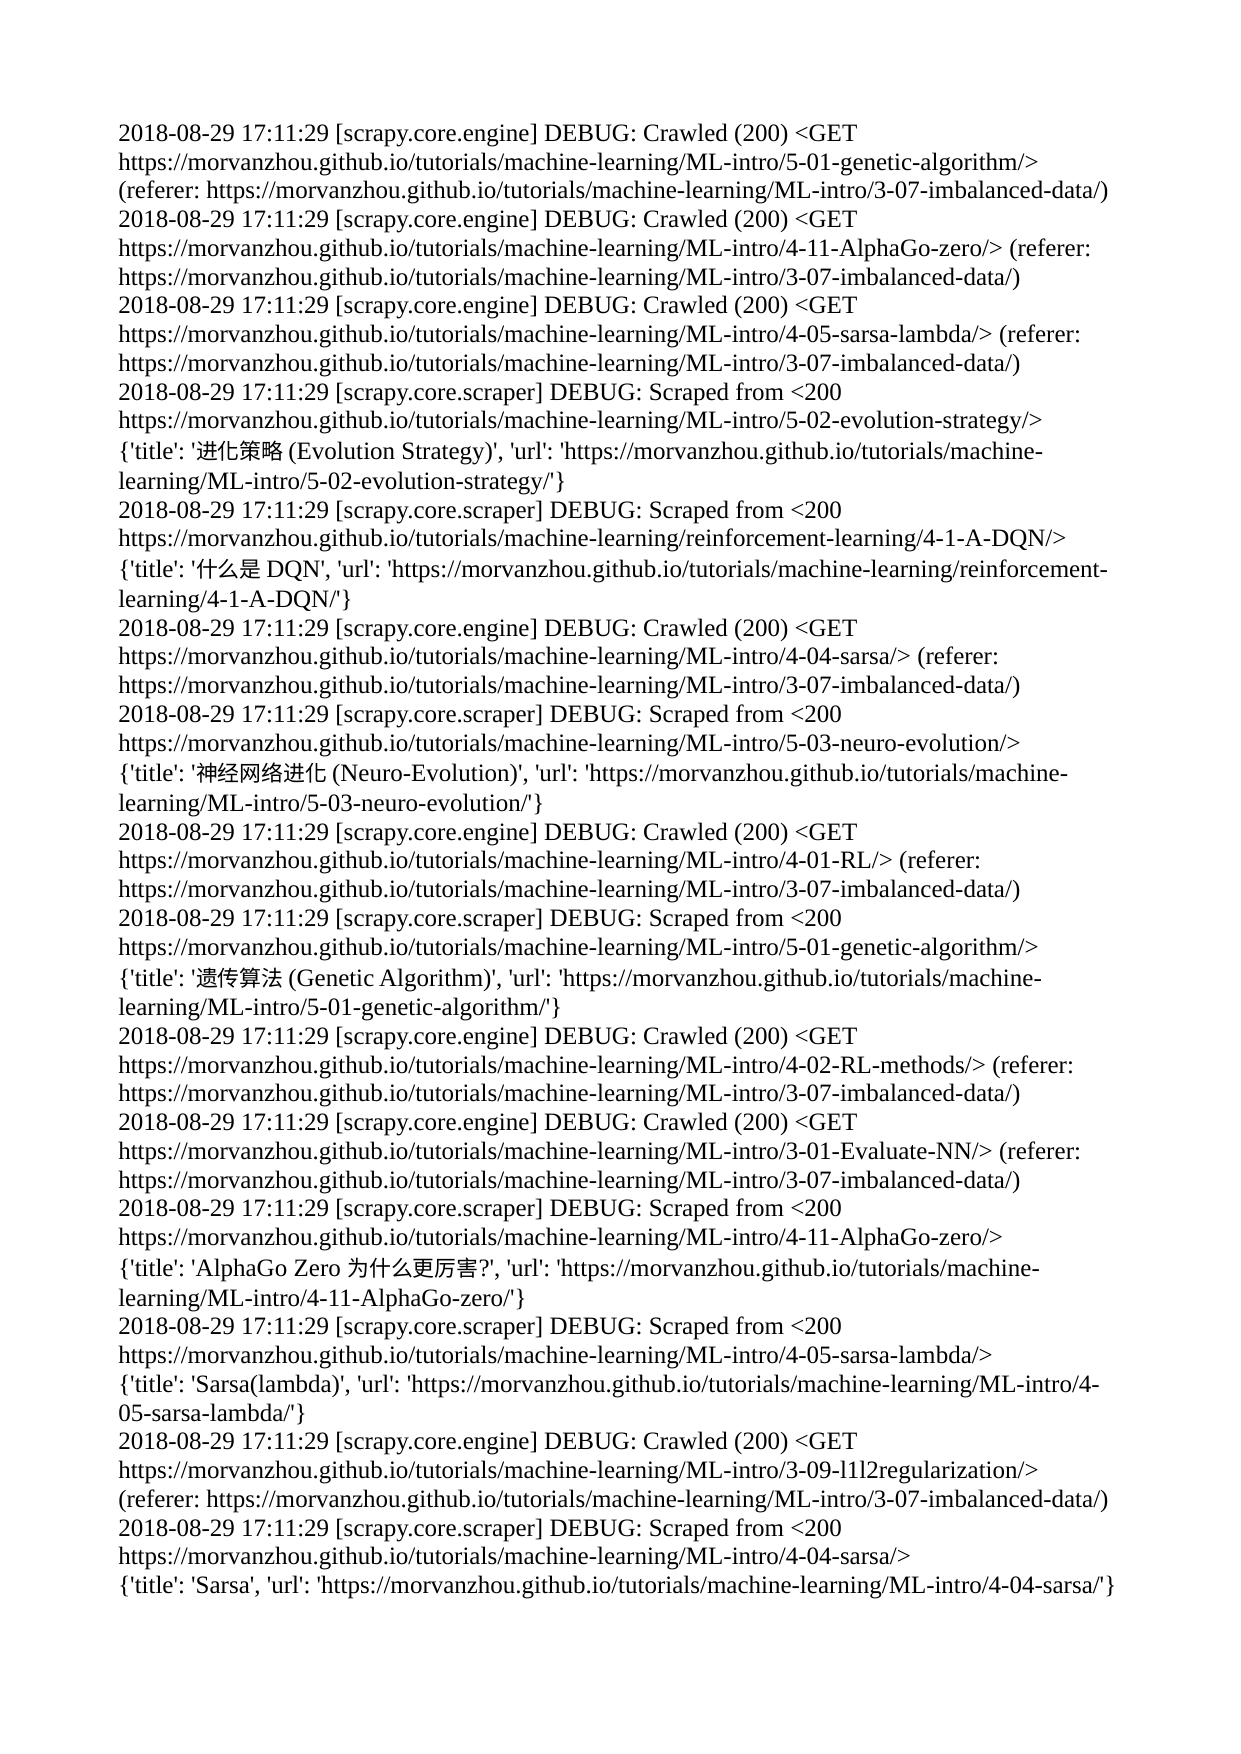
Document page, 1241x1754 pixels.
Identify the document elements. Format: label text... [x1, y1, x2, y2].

text {'title': 'Sarsa(lambda)', 'url': 'https://morvanzhou.github.io/tutorials/machine-learning/ML-intro/4-05-sarsa-lambda/'} [118, 1369, 1122, 1426]
text 2018-08-29 17:11:29 [scrapy.core.engine] DEBUG: Crawled (200) <GET https://morvanzhou.github.io/tutorials/machine-learning/ML-intro/3-01-Evaluate-NN/> (referer: https://morvanzhou.github.io/tutorials/machine-learning/ML-intro/3-07-imbalanced-data/) [118, 1107, 1122, 1193]
text 2018-08-29 17:11:29 [scrapy.core.scraper] DEBUG: Scraped from <200 https://morvanzhou.github.io/tutorials/machine-learning/ML-intro/5-02-evolution-strategy/> [118, 377, 1122, 434]
text 2018-08-29 17:11:29 [scrapy.core.engine] DEBUG: Crawled (200) <GET https://morvanzhou.github.io/tutorials/machine-learning/ML-intro/4-01-RL/> (referer: https://morvanzhou.github.io/tutorials/machine-learning/ML-intro/3-07-imbalanced-data/) [118, 817, 1122, 903]
text {'title': 'Sarsa', 'url': 'https://morvanzhou.github.io/tutorials/machine-learning/ML-intro/4-04-sarsa/'} [118, 1570, 1122, 1599]
text 2018-08-29 17:11:29 [scrapy.core.engine] DEBUG: Crawled (200) <GET https://morvanzhou.github.io/tutorials/machine-learning/ML-intro/4-04-sarsa/> (referer: https://morvanzhou.github.io/tutorials/machine-learning/ML-intro/3-07-imbalanced-data/) [118, 613, 1122, 699]
text {'title': '进化策略 (Evolution Strategy)', 'url': 'https://morvanzhou.github.io/tutorials/machine-learning/ML-intro/5-02-evolution-strategy/'} [118, 434, 1122, 495]
text 2018-08-29 17:11:29 [scrapy.core.scraper] DEBUG: Scraped from <200 https://morvanzhou.github.io/tutorials/machine-learning/ML-intro/4-04-sarsa/> [118, 1513, 1122, 1570]
text {'title': '什么是 DQN', 'url': 'https://morvanzhou.github.io/tutorials/machine-learning/reinforcement-learning/4-1-A-DQN/'} [118, 552, 1122, 613]
text 2018-08-29 17:11:29 [scrapy.core.engine] DEBUG: Crawled (200) <GET https://morvanzhou.github.io/tutorials/machine-learning/ML-intro/5-01-genetic-algorithm/> (referer: https://morvanzhou.github.io/tutorials/machine-learning/ML-intro/3-07-imbalanced-data/) [118, 118, 1122, 204]
text 2018-08-29 17:11:29 [scrapy.core.scraper] DEBUG: Scraped from <200 https://morvanzhou.github.io/tutorials/machine-learning/ML-intro/4-11-AlphaGo-zero/> [118, 1193, 1122, 1251]
text {'title': 'AlphaGo Zero 为什么更厉害?', 'url': 'https://morvanzhou.github.io/tutorials/machine-learning/ML-intro/4-11-AlphaGo-zero/'} [118, 1251, 1122, 1311]
text 2018-08-29 17:11:29 [scrapy.core.engine] DEBUG: Crawled (200) <GET https://morvanzhou.github.io/tutorials/machine-learning/ML-intro/4-05-sarsa-lambda/> (referer: https://morvanzhou.github.io/tutorials/machine-learning/ML-intro/3-07-imbalanced-data/) [118, 291, 1122, 377]
text 2018-08-29 17:11:29 [scrapy.core.engine] DEBUG: Crawled (200) <GET https://morvanzhou.github.io/tutorials/machine-learning/ML-intro/3-09-l1l2regularization/> (referer: https://morvanzhou.github.io/tutorials/machine-learning/ML-intro/3-07-imbalanced-data/) [118, 1426, 1122, 1513]
text 2018-08-29 17:11:29 [scrapy.core.engine] DEBUG: Crawled (200) <GET https://morvanzhou.github.io/tutorials/machine-learning/ML-intro/4-02-RL-methods/> (referer: https://morvanzhou.github.io/tutorials/machine-learning/ML-intro/3-07-imbalanced-data/) [118, 1021, 1122, 1107]
text 2018-08-29 17:11:29 [scrapy.core.scraper] DEBUG: Scraped from <200 https://morvanzhou.github.io/tutorials/machine-learning/ML-intro/5-03-neuro-evolution/> [118, 699, 1122, 756]
text 2018-08-29 17:11:29 [scrapy.core.scraper] DEBUG: Scraped from <200 https://morvanzhou.github.io/tutorials/machine-learning/reinforcement-learning/4-1-A-DQN/> [118, 495, 1122, 552]
text {'title': '神经网络进化 (Neuro-Evolution)', 'url': 'https://morvanzhou.github.io/tutorials/machine-learning/ML-intro/5-03-neuro-evolution/'} [118, 756, 1122, 817]
text 2018-08-29 17:11:29 [scrapy.core.scraper] DEBUG: Scraped from <200 https://morvanzhou.github.io/tutorials/machine-learning/ML-intro/5-01-genetic-algorithm/> [118, 903, 1122, 961]
text 2018-08-29 17:11:29 [scrapy.core.engine] DEBUG: Crawled (200) <GET https://morvanzhou.github.io/tutorials/machine-learning/ML-intro/4-11-AlphaGo-zero/> (referer: https://morvanzhou.github.io/tutorials/machine-learning/ML-intro/3-07-imbalanced-data/) [118, 204, 1122, 291]
text 2018-08-29 17:11:29 [scrapy.core.scraper] DEBUG: Scraped from <200 https://morvanzhou.github.io/tutorials/machine-learning/ML-intro/4-05-sarsa-lambda/> [118, 1311, 1122, 1369]
text {'title': '遗传算法 (Genetic Algorithm)', 'url': 'https://morvanzhou.github.io/tutorials/machine-learning/ML-intro/5-01-genetic-algorithm/'} [118, 961, 1122, 1021]
